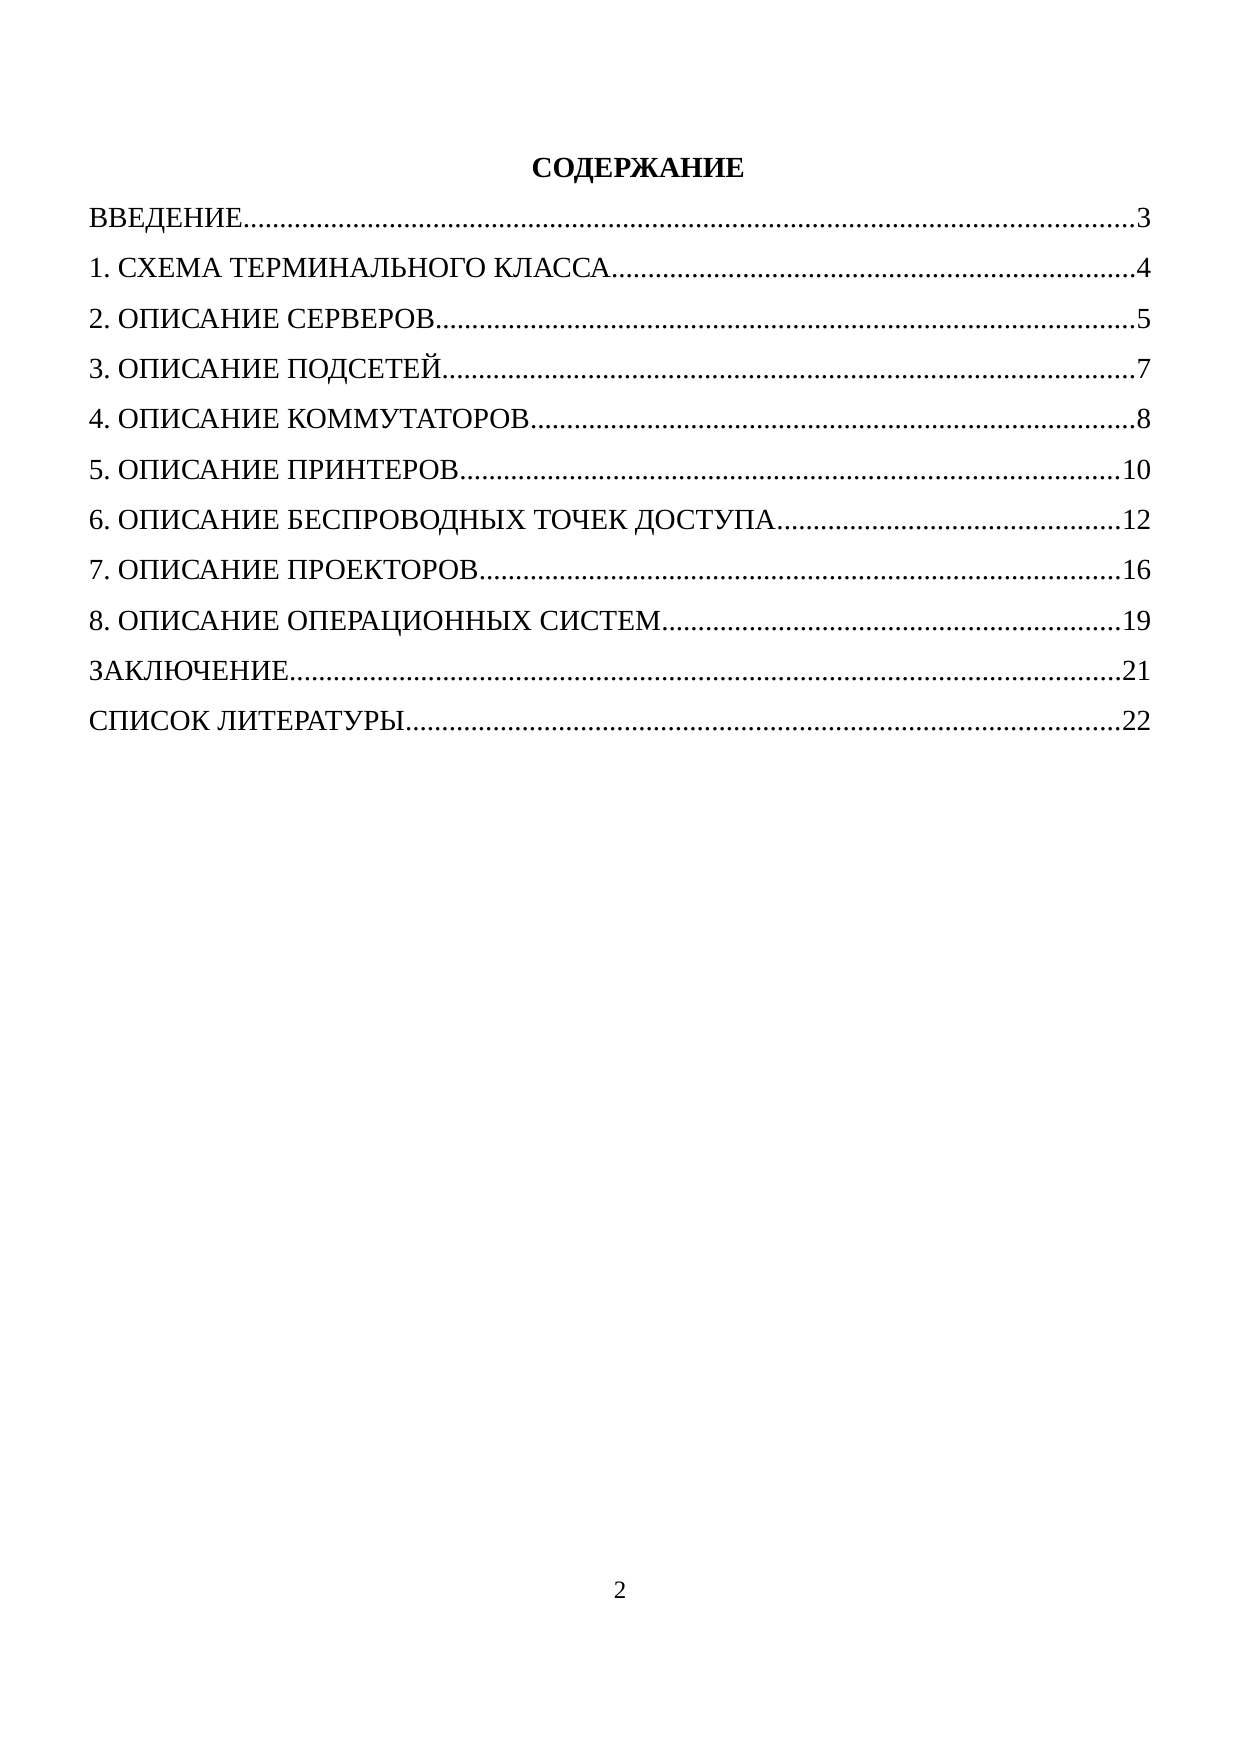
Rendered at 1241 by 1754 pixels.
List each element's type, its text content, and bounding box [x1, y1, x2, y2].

text 8. описание операционных систем 19 [88, 603, 1151, 636]
text 6. Описание беспроводных точек доступа 12 [88, 502, 1151, 536]
text Заключение 21 [88, 653, 1151, 687]
text 5. Описание принтеров 10 [88, 452, 1151, 485]
text СОДЕРЖАНИЕ [88, 150, 1151, 183]
text 2. описание СЕРВЕРОВ 5 [88, 301, 1151, 334]
text Введение 3 [88, 200, 1151, 234]
text 7. Описание проекторов 16 [88, 552, 1151, 586]
text 3. Описание подсетей 7 [88, 351, 1151, 385]
text 4. Описание коммутаторов 8 [88, 402, 1151, 435]
text Список литературы 22 [88, 703, 1151, 737]
text 1. схема Терминального класса 4 [88, 251, 1151, 284]
